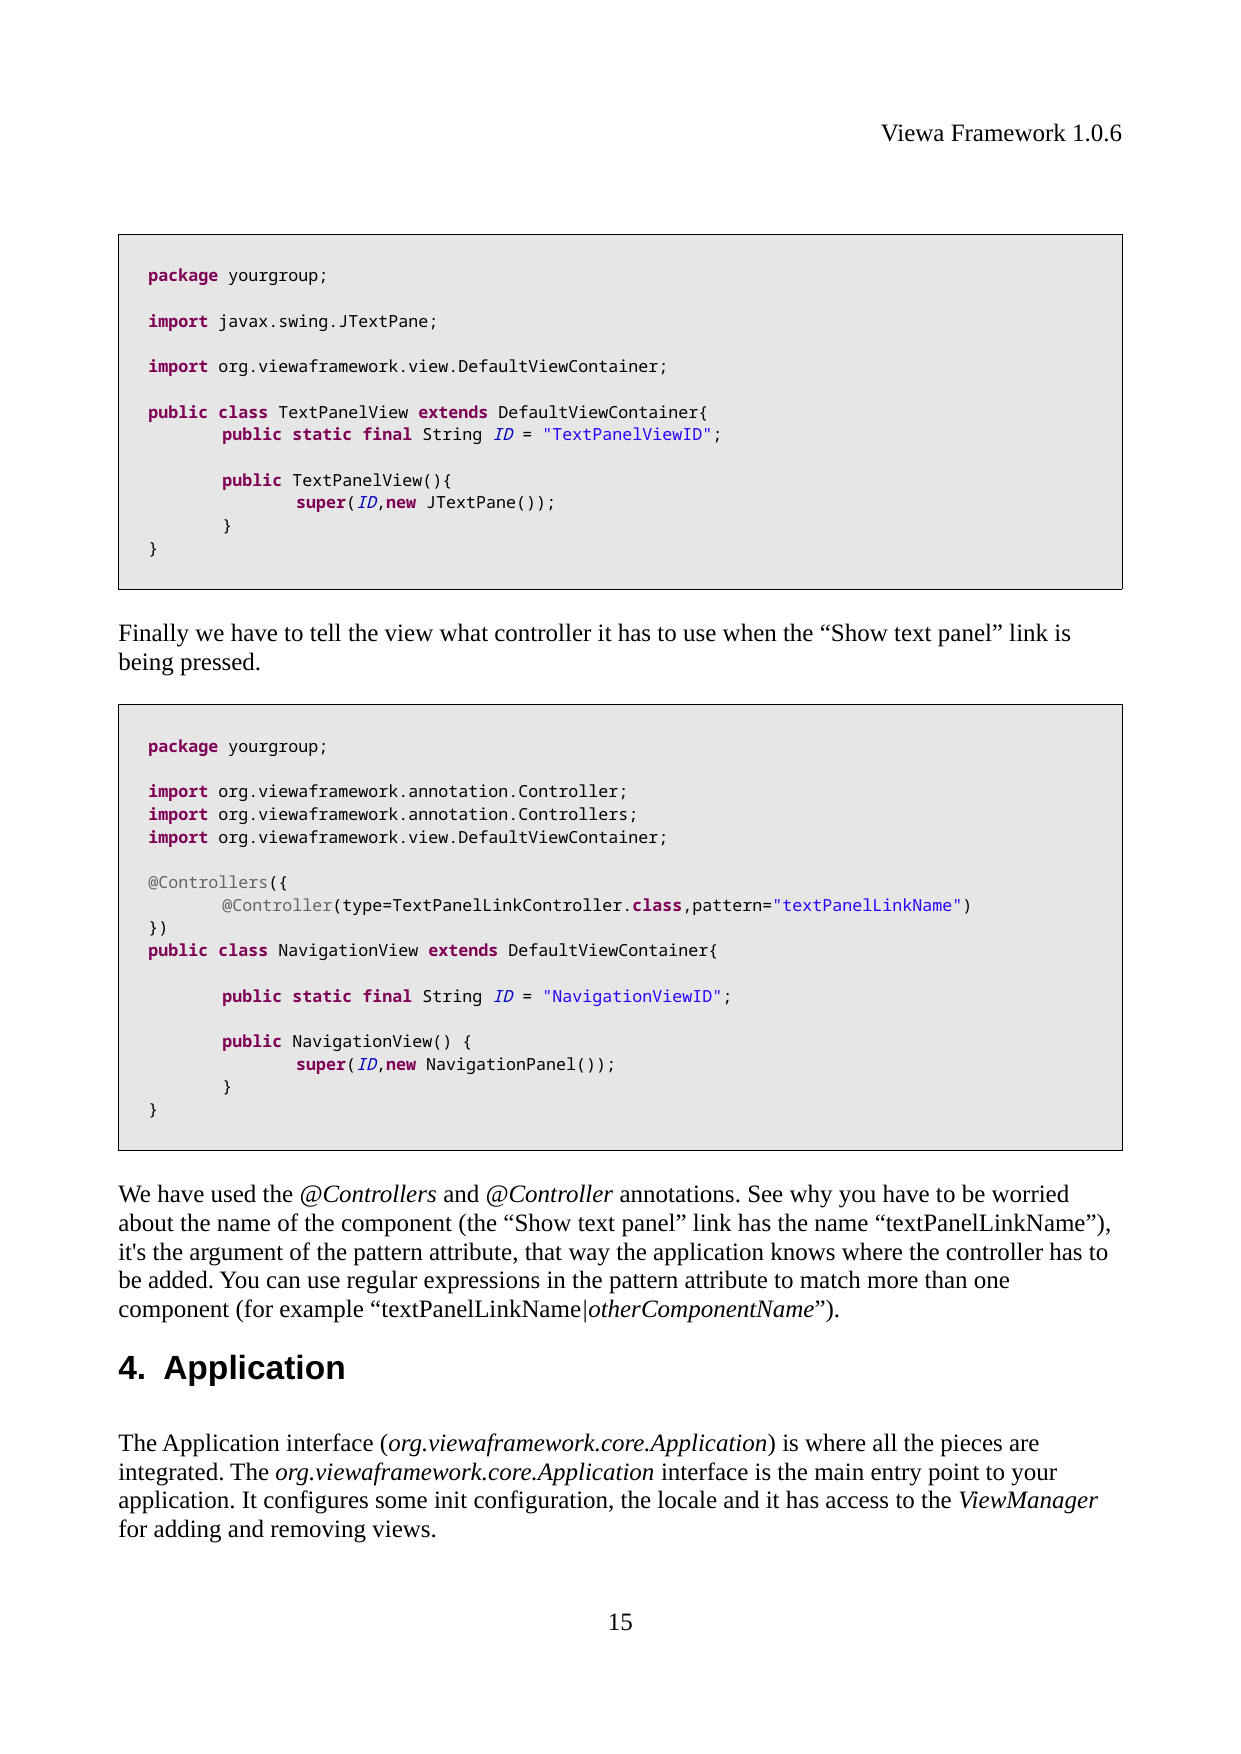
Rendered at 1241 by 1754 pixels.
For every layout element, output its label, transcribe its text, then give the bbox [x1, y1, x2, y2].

table_header package yourgroup; import javax.swing.JTextPane; import org.viewaframework.view.DefaultViewContainer; public class TextPanelView extends DefaultViewContainer{ public static final String ID = "TextPanelViewID"; public TextPanelView(){ super(ID,new JTextPane()); } } [119, 235, 1122, 589]
text application. It configures some init configuration, the locale and it has access to the ViewManager [118, 1485, 1122, 1514]
text for adding and removing views. [118, 1514, 1122, 1543]
text Finally we have to tell the view what controller it has to use when the “Show text panel” link is being pressed. [118, 618, 1122, 676]
text We have used the @Controllers and @Controller annotations. See why you have to be worried about the name of the component (the “Show text panel” link has the name “textPanelLinkName”), it's the argument of the pattern attribute, that way the application knows where the controller has to be added. You can use regular expressions in the pattern attribute to match more than one component (for example “textPanelLinkName|otherComponentName”). [118, 1179, 1122, 1323]
table_header package yourgroup; import org.viewaframework.annotation.Controller; import org.viewaframework.annotation.Controllers; import org.viewaframework.view.DefaultViewContainer; @Controllers({ @Controller(type=TextPanelLinkController.class,pattern="textPanelLinkName") }) public class NavigationView extends DefaultViewContainer{ public static final String ID = "NavigationViewID"; public NavigationView() { super(ID,new NavigationPanel()); } } [119, 705, 1122, 1150]
subtitle Application [118, 1348, 1122, 1387]
text integrated. The org.viewaframework.core.Application interface is the main entry point to your [118, 1457, 1122, 1485]
text The Application interface (org.viewaframework.core.Application) is where all the pieces are [118, 1428, 1122, 1457]
